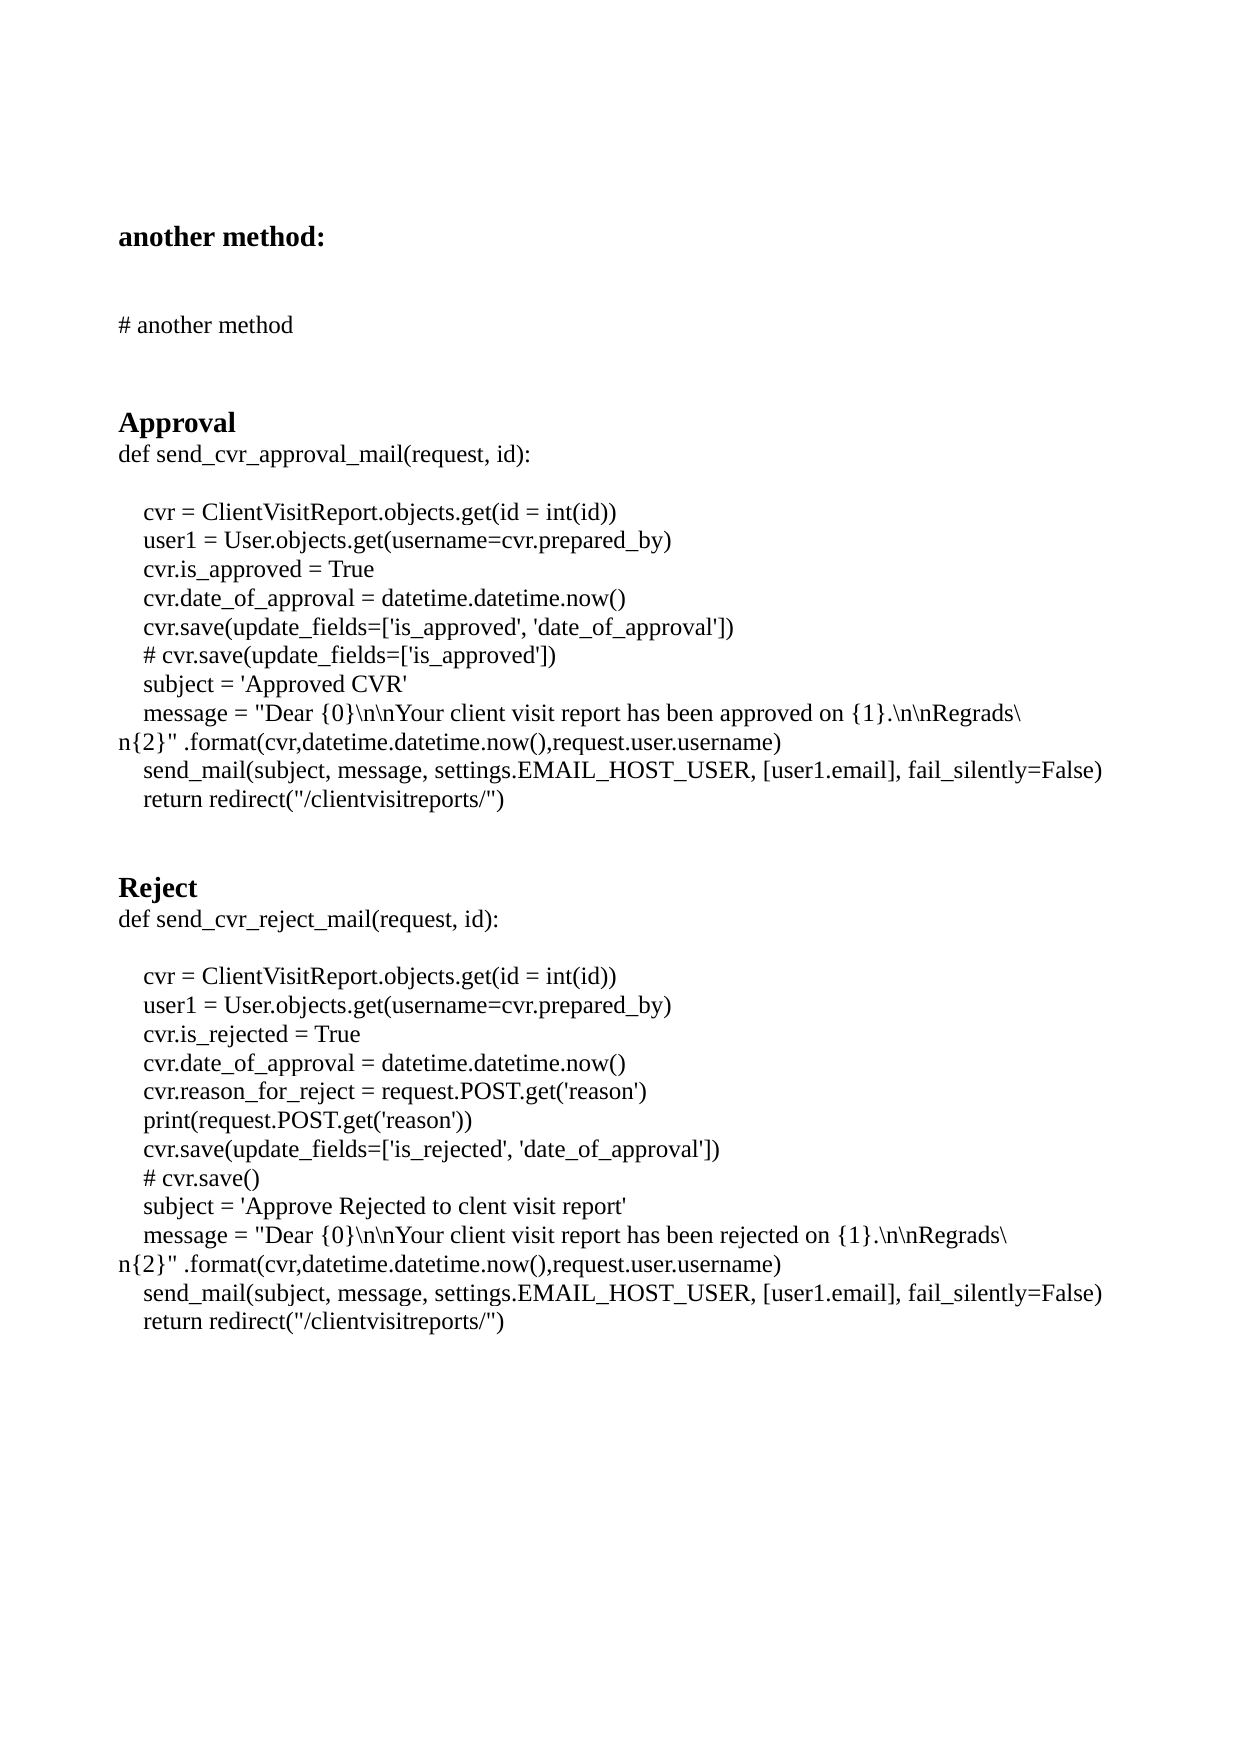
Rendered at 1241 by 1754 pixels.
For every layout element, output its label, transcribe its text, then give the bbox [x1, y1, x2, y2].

text user1 = User.objects.get(username=cvr.prepared_by) [118, 990, 1122, 1019]
text # cvr.save() [118, 1163, 1122, 1191]
text cvr.reason_for_reject = request.POST.get('reason') [118, 1076, 1122, 1105]
text message = "Dear {0}\n\nYour client visit report has been rejected on {1}.\n\nRegrads\n{2}" .format(cvr,datetime.datetime.now(),request.user.username) [118, 1220, 1122, 1278]
text cvr.save(update_fields=['is_rejected', 'date_of_approval']) [118, 1134, 1122, 1163]
text # cvr.save(update_fields=['is_approved']) [118, 640, 1122, 669]
text cvr = ClientVisitReport.objects.get(id = int(id)) [118, 961, 1122, 990]
text Reject [118, 870, 1122, 904]
text subject = 'Approve Rejected to clent visit report' [118, 1191, 1122, 1220]
text return redirect("/clientvisitreports/") [118, 1306, 1122, 1335]
text def send_cvr_approval_mail(request, id): [118, 439, 1122, 468]
text cvr.is_rejected = True [118, 1019, 1122, 1048]
text cvr.date_of_approval = datetime.datetime.now() [118, 1048, 1122, 1076]
text cvr = ClientVisitReport.objects.get(id = int(id)) [118, 497, 1122, 525]
text cvr.save(update_fields=['is_approved', 'date_of_approval']) [118, 612, 1122, 640]
text print(request.POST.get('reason')) [118, 1105, 1122, 1134]
text subject = 'Approved CVR' [118, 669, 1122, 698]
text return redirect("/clientvisitreports/") [118, 784, 1122, 813]
text send_mail(subject, message, settings.EMAIL_HOST_USER, [user1.email], fail_silently=False) [118, 755, 1122, 784]
text send_mail(subject, message, settings.EMAIL_HOST_USER, [user1.email], fail_silently=False) [118, 1278, 1122, 1306]
text cvr.is_approved = True [118, 554, 1122, 583]
text def send_cvr_reject_mail(request, id): [118, 904, 1122, 933]
text message = "Dear {0}\n\nYour client visit report has been approved on {1}.\n\nRegrads\n{2}" .format(cvr,datetime.datetime.now(),request.user.username) [118, 698, 1122, 755]
text cvr.date_of_approval = datetime.datetime.now() [118, 583, 1122, 612]
text # another method [118, 310, 1122, 338]
text user1 = User.objects.get(username=cvr.prepared_by) [118, 525, 1122, 554]
text another method: [118, 219, 1122, 252]
text Approval [118, 406, 1122, 439]
